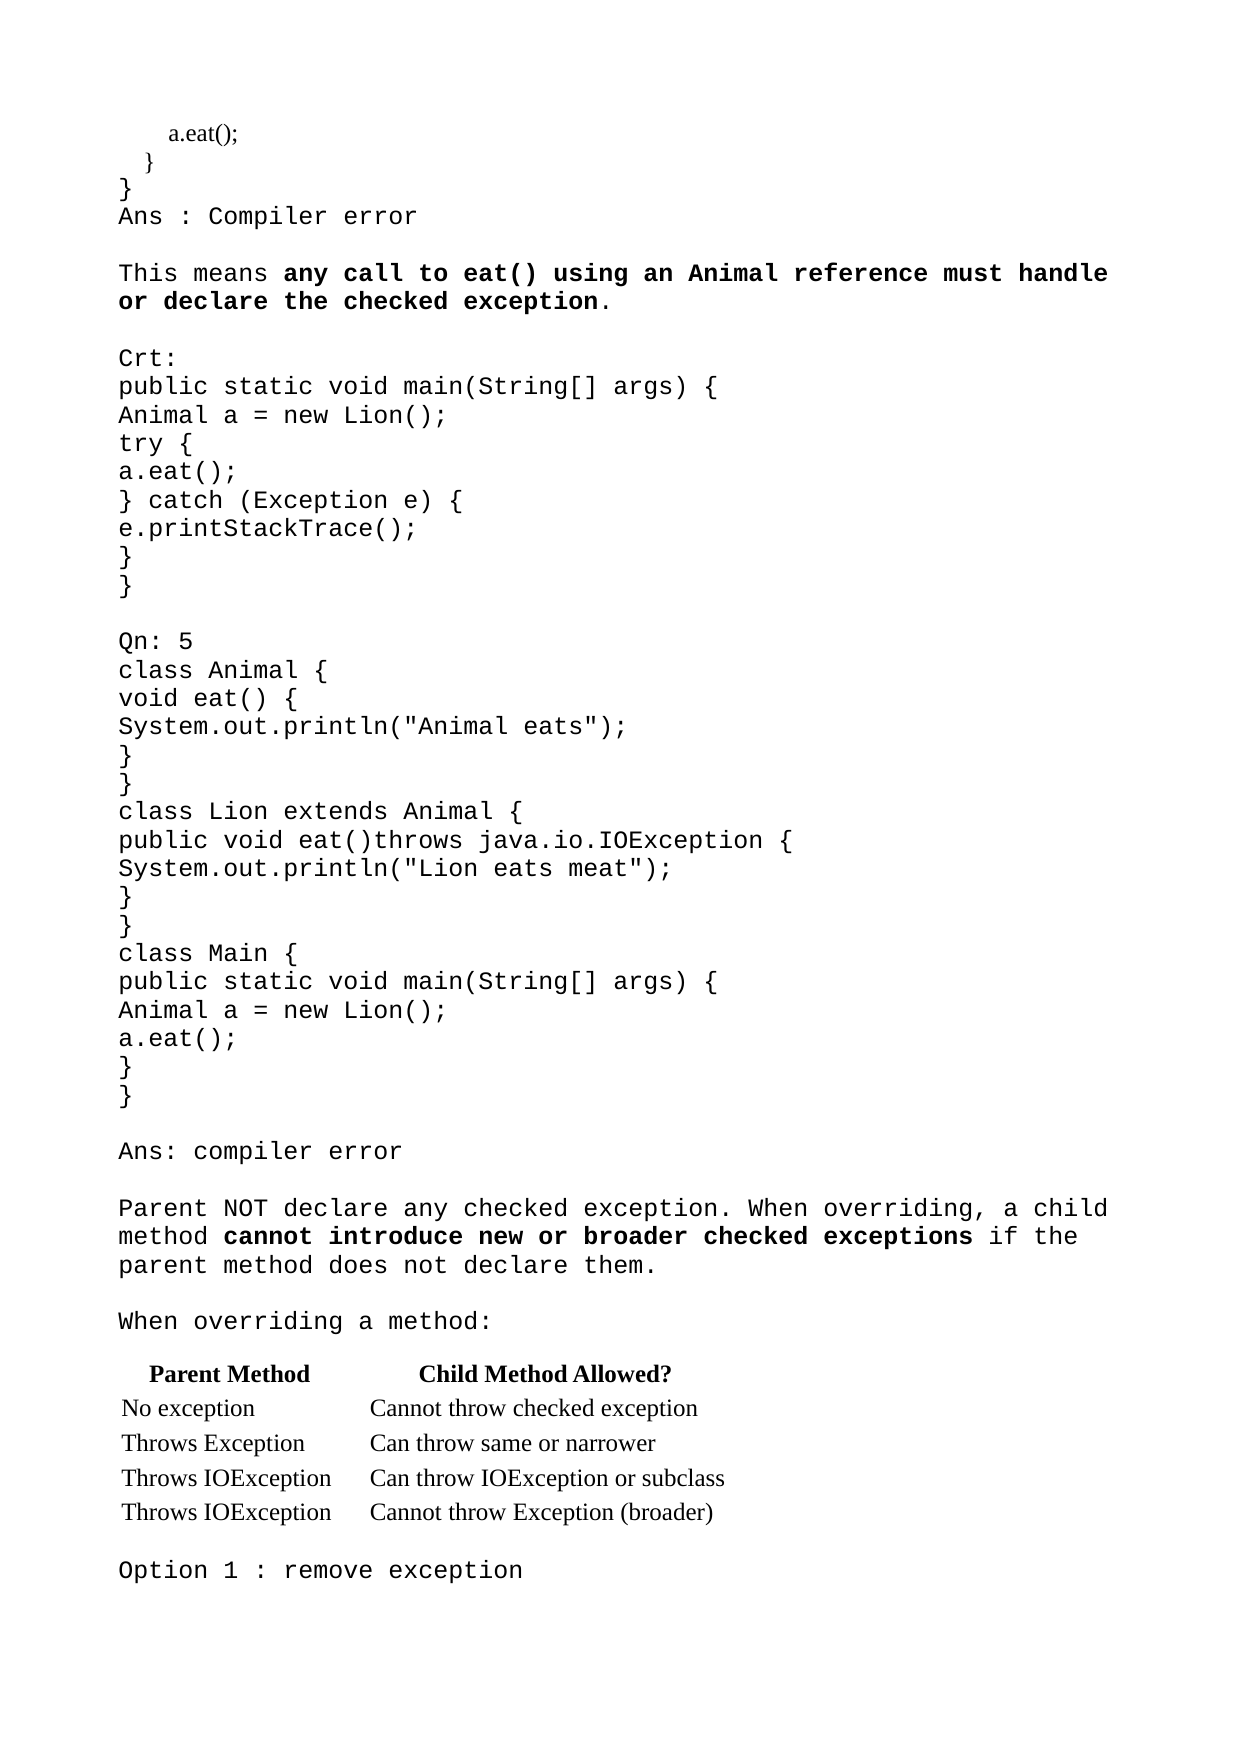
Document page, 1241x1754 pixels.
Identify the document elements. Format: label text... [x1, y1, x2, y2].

text Parent NOT declare any checked exception. When overriding, a child method cannot introduce new or broader checked exceptions if the parent method does not declare them. [118, 1196, 1122, 1281]
table_header Parent Method [118, 1356, 341, 1391]
text When overriding a method: [118, 1309, 1122, 1337]
text Ans: compiler error [118, 1139, 1122, 1167]
table_cell Throws IOException [118, 1460, 341, 1494]
text public static void main(String[] args) { [118, 969, 1122, 997]
text Qn: 5 [118, 629, 1122, 657]
text System.out.println("Lion eats meat"); [118, 856, 1122, 884]
text a.eat(); [118, 1026, 1122, 1054]
text class Main { [118, 941, 1122, 969]
text } [118, 1054, 1122, 1082]
text a.eat(); [118, 118, 1122, 147]
text public static void main(String[] args) { Animal a = new Lion(); try { a.eat(); } catch (Exception e) { e.printStackTrace(); } } [118, 374, 1122, 601]
text Animal a = new Lion(); [118, 997, 1122, 1026]
table_cell Throws Exception [118, 1425, 341, 1460]
table_cell ✅ Can throw same or narrower [341, 1425, 749, 1460]
text } [118, 147, 1122, 176]
text void eat() { [118, 686, 1122, 714]
text } [118, 771, 1122, 799]
text class Lion extends Animal { [118, 799, 1122, 827]
text } [118, 742, 1122, 771]
text } [118, 176, 1122, 204]
text This means any call to eat() using an Animal reference must handle or declare the checked exception. [118, 261, 1122, 317]
text class Animal { [118, 657, 1122, 686]
text public void eat()throws java.io.IOException { [118, 827, 1122, 856]
text Option 1 : remove exception [118, 1557, 1122, 1586]
text System.out.println("Animal eats"); [118, 714, 1122, 742]
text } [118, 884, 1122, 912]
table_cell ❌ Cannot throw Exception (broader) [341, 1494, 749, 1529]
table_cell No exception [118, 1391, 341, 1425]
table_cell Throws IOException [118, 1494, 341, 1529]
table_cell ✅ Can throw IOException or subclass [341, 1460, 749, 1494]
table_cell ❌ Cannot throw checked exception [341, 1391, 749, 1425]
text } [118, 1082, 1122, 1111]
text Ans : Compiler error [118, 204, 1122, 232]
text Crt: [118, 346, 1122, 374]
text } [118, 912, 1122, 941]
table_header Child Method Allowed? [341, 1356, 749, 1391]
